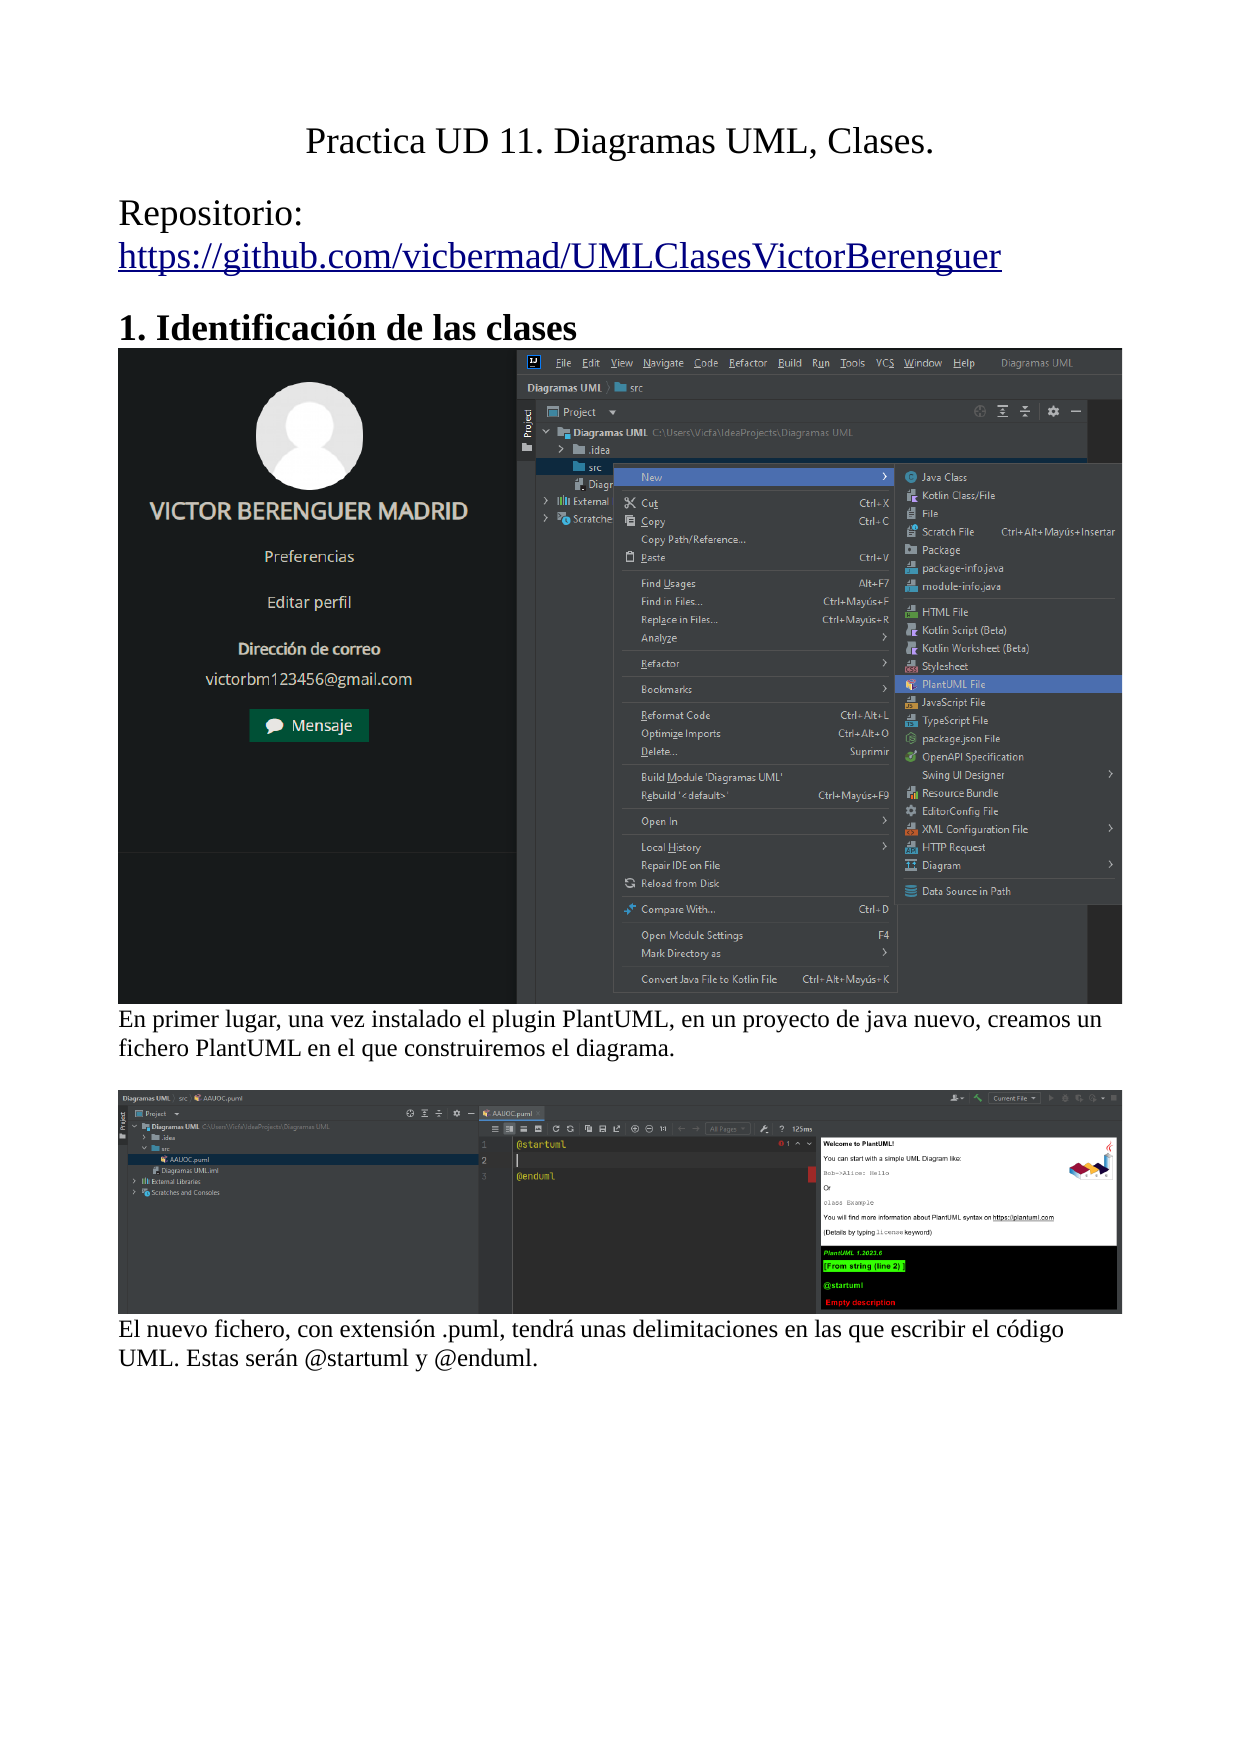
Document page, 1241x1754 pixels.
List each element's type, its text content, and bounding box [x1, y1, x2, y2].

text Repositorio: https://github.com/vicbermad/UMLClasesVictorBerenguer [118, 190, 1122, 276]
picture [118, 348, 1123, 1004]
text Practica UD 11. Diagramas UML, Clases. [118, 118, 1122, 161]
text 1. Identificación de las clases [118, 305, 1122, 348]
text El nuevo fichero, con extensión .puml, tendrá unas delimitaciones en las que escribir el código UML. Estas serán @startuml y @enduml. [118, 1314, 1122, 1371]
text En primer lugar, una vez instalado el plugin PlantUML, en un proyecto de java nuevo, creamos un fichero PlantUML en el que construiremos el diagrama. [118, 1004, 1122, 1061]
picture [118, 1090, 1123, 1314]
